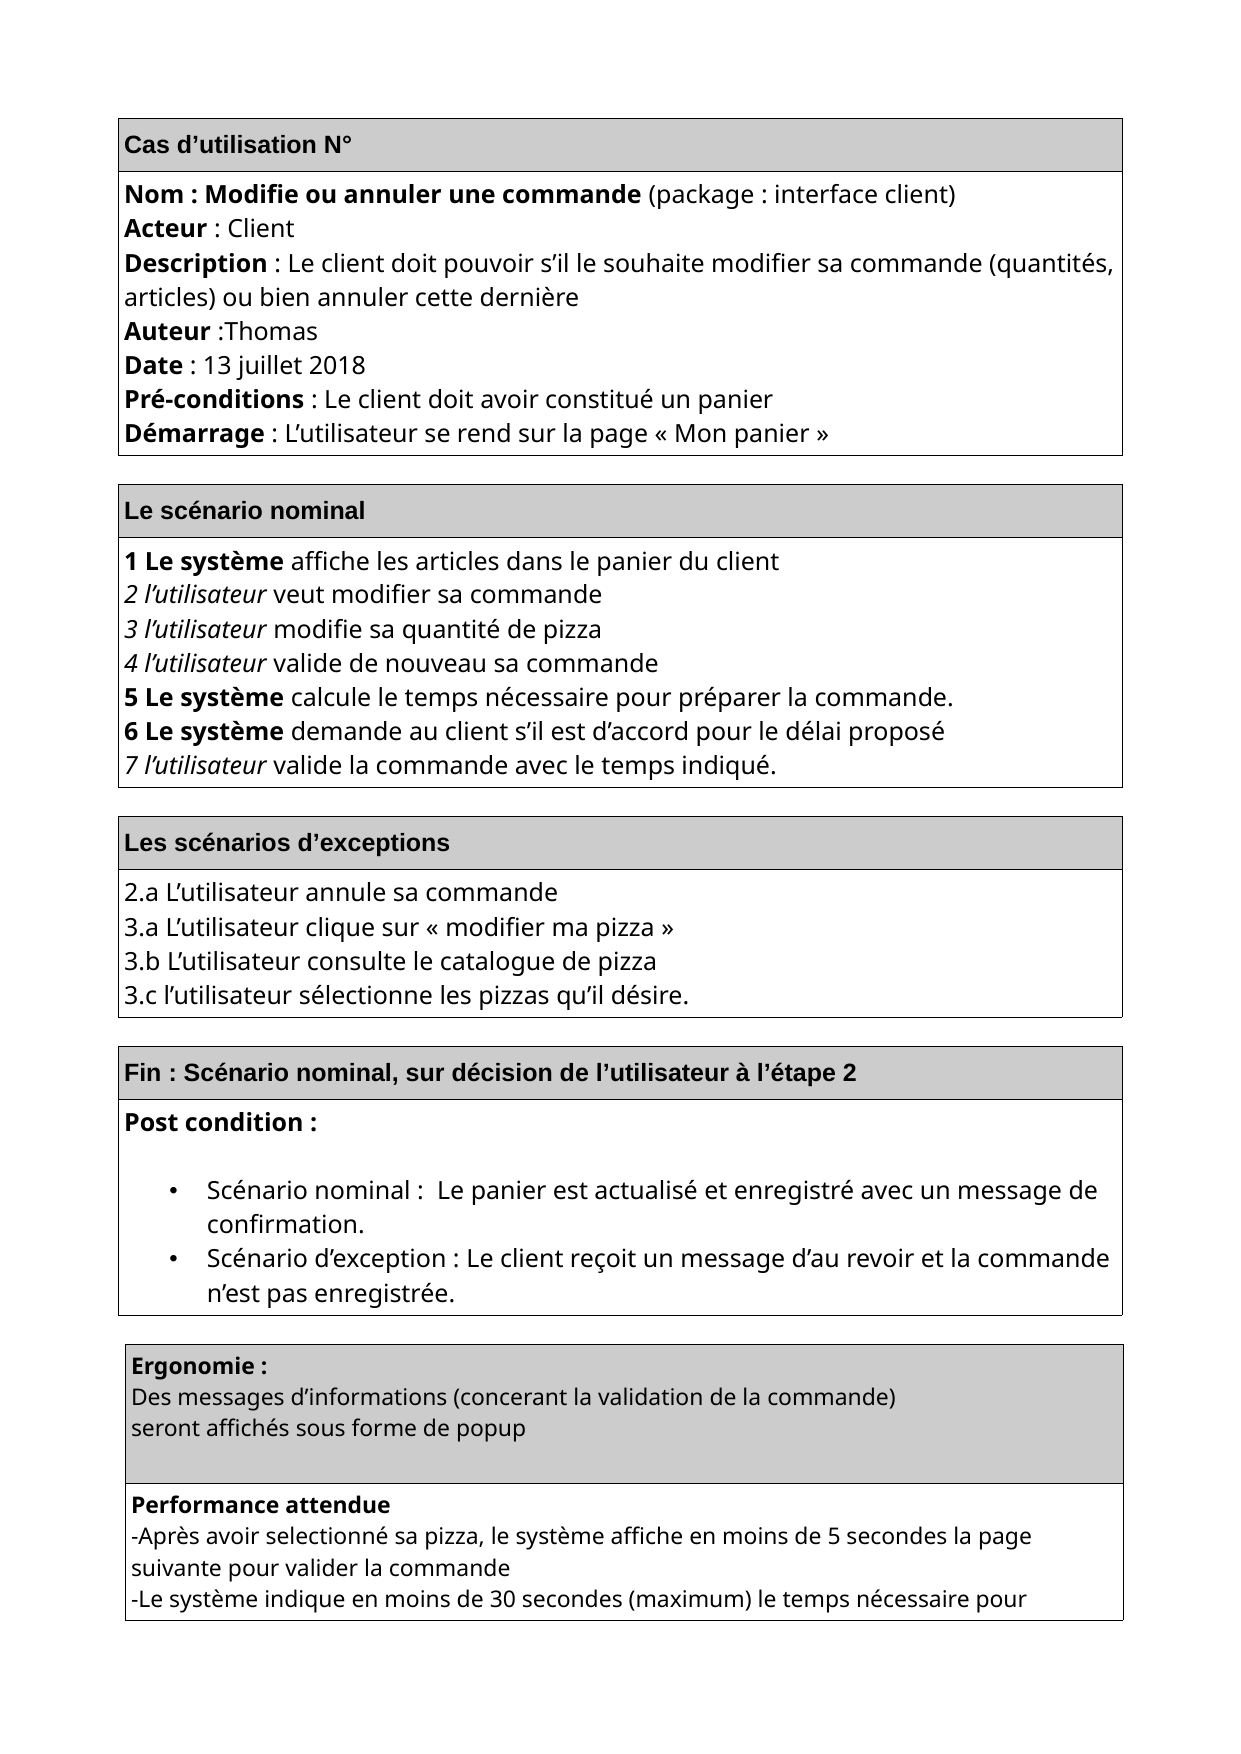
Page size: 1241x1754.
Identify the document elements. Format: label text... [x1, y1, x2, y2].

table_cell Performance attendue -Après avoir selectionné sa pizza, le système affiche en moins de 5 secondes la page suivante pour valider la commande -Le système indique en moins de 30 secondes (maximum) le temps nécessaire pour [126, 1484, 1123, 1620]
table_cell 2.a L’utilisateur annule sa commande 3.a L’utilisateur clique sur « modifier ma pizza » 3.b L’utilisateur consulte le catalogue de pizza 3.c l’utilisateur sélectionne les pizzas qu’il désire. [119, 870, 1122, 1017]
table_header Ergonomie : Des messages d’informations (concerant la validation de la commande) seront affichés sous forme de popup [126, 1345, 1123, 1483]
table_cell 1 Le système affiche les articles dans le panier du client 2 l’utilisateur veut modifier sa commande 3 l’utilisateur modifie sa quantité de pizza 4 l’utilisateur valide de nouveau sa commande 5 Le système calcule le temps nécessaire pour préparer la commande. 6 Le système demande au client s’il est d’accord pour le délai proposé 7 l’utilisateur valide la commande avec le temps indiqué. [119, 538, 1122, 787]
table_cell Nom : Modifie ou annuler une commande (package : interface client) Acteur : Client Description : Le client doit pouvoir s’il le souhaite modifier sa commande (quantités, articles) ou bien annuler cette dernière Auteur :Thomas Date : 13 juillet 2018 Pré-conditions : Le client doit avoir constitué un panier Démarrage : L’utilisateur se rend sur la page « Mon panier » [119, 172, 1122, 455]
table_header Les scénarios d’exceptions [119, 817, 1122, 869]
table_header Le scénario nominal [119, 485, 1122, 537]
table_cell Post condition : Scénario nominal : Le panier est actualisé et enregistré avec un message de confirmation. Scénario d’exception : Le client reçoit un message d’au revoir et la commande n’est pas enregistrée. [119, 1100, 1122, 1315]
table_header Fin : Scénario nominal, sur décision de l’utilisateur à l’étape 2 [119, 1047, 1122, 1099]
table_header Cas d’utilisation N° [119, 119, 1122, 171]
